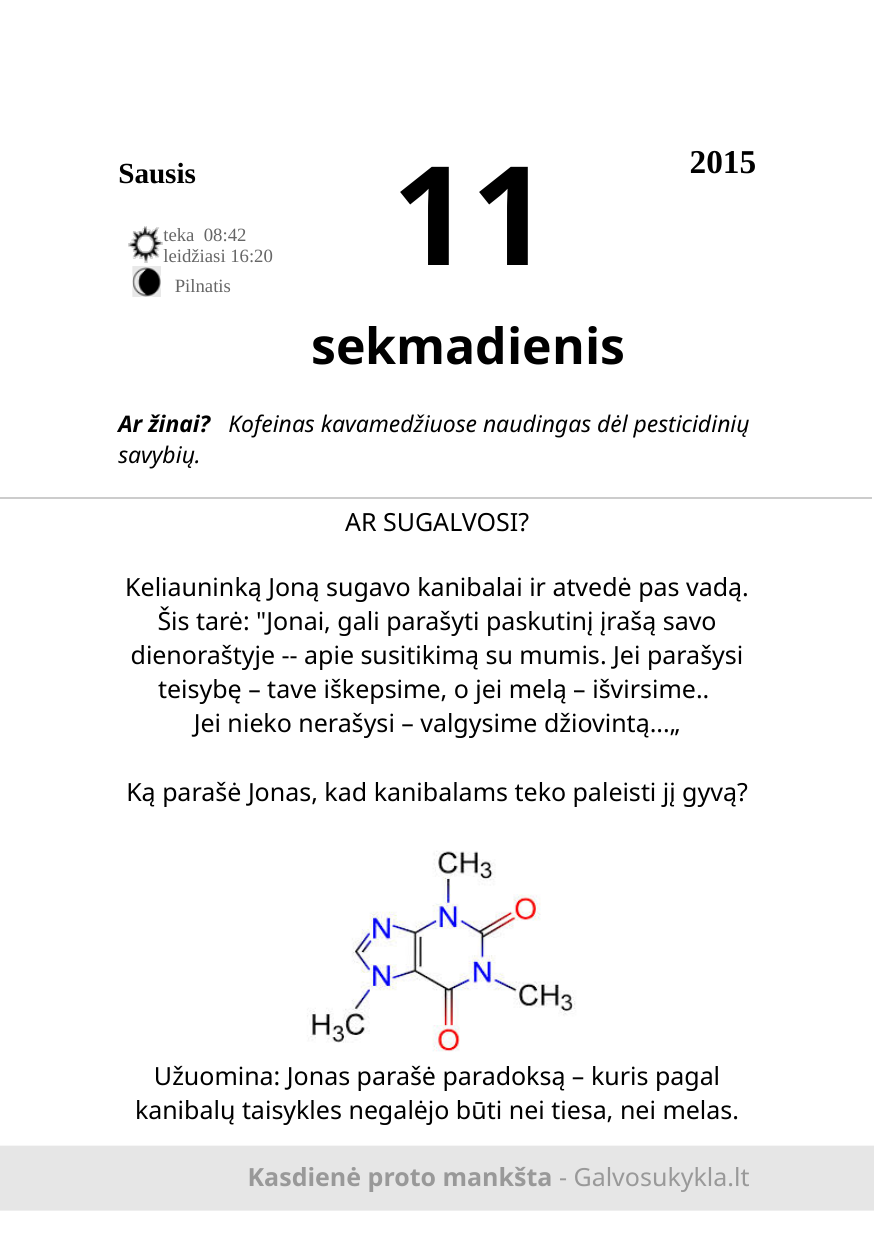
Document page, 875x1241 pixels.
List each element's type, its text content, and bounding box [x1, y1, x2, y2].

text Keliauninką Joną sugavo kanibalai ir atvedė pas vadą. Šis tarė: "Jonai, gali parašyti paskutinį įrašą savo dienoraštyje -- apie susitikimą su mumis. Jei parašysi teisybę – tave iškepsime, o jei melą – išvirsime.. Jei nieko nerašysi – valgysime džiovintą...„ [118, 570, 756, 740]
text Ką parašė Jonas, kad kanibalams teko paleisti jį gyvą? [118, 774, 756, 808]
picture [298, 842, 582, 1059]
table_header 2015 [638, 118, 756, 379]
table_header 11 sekmadienis [299, 118, 638, 379]
table_header Sausis teka 08:42 leidžiasi 16:20 Pilnatis [118, 118, 298, 379]
text Ar žinai? Kofeinas kavamedžiuose naudingas dėl pesticidinių savybių. [118, 408, 756, 470]
text Užuomina: Jonas parašė paradoksą – kuris pagal kanibalų taisykles negalėjo būti nei tiesa, nei melas. [118, 1058, 756, 1126]
text AR SUGALVOSI? [118, 504, 756, 538]
